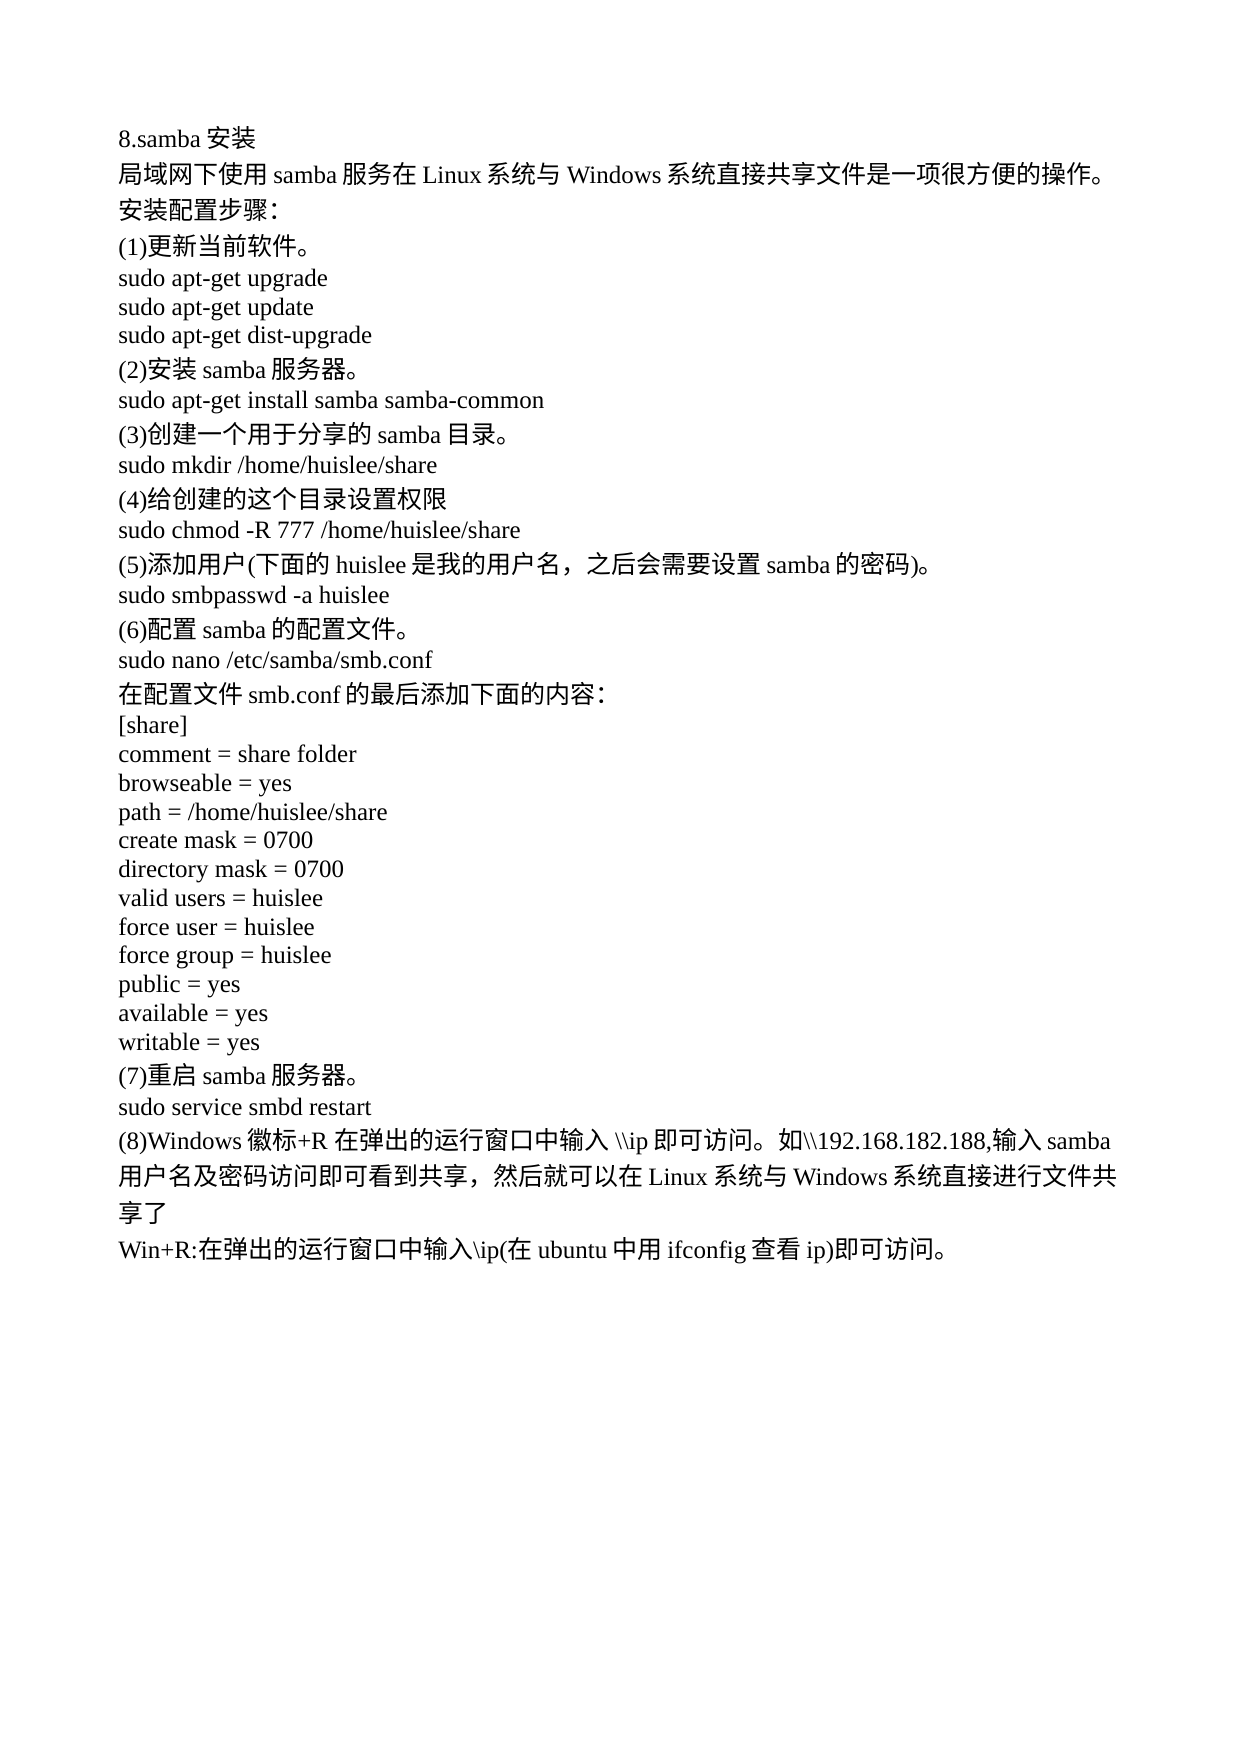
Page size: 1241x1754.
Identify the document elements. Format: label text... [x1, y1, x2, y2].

text Win+R:在弹出的运行窗口中输入\ip(在ubuntu中用ifconfig查看ip)即可访问。 [118, 1229, 1122, 1266]
text directory mask = 0700 [118, 854, 1122, 883]
text sudo chmod -R 777 /home/huislee/share [118, 516, 1122, 544]
text (7)重启samba服务器。 [118, 1056, 1122, 1092]
text writable = yes [118, 1027, 1122, 1056]
text sudo apt-get upgrade [118, 263, 1122, 292]
text sudo apt-get install samba samba-common [118, 386, 1122, 414]
text sudo mkdir /home/huislee/share [118, 451, 1122, 479]
text sudo service smbd restart [118, 1092, 1122, 1121]
text (8)Windows徽标+R 在弹出的运行窗口中输入 \\ip即可访问。如\\192.168.182.188,输入samba用户名及密码访问即可看到共享，然后就可以在Linux系统与Windows系统直接进行文件共享了 [118, 1121, 1122, 1229]
text (3)创建一个用于分享的samba目录。 [118, 414, 1122, 451]
text comment = share folder [118, 739, 1122, 768]
text (1)更新当前软件。 [118, 227, 1122, 263]
text [share] [118, 711, 1122, 739]
text valid users = huislee [118, 883, 1122, 912]
text sudo nano /etc/samba/smb.conf [118, 646, 1122, 674]
text 局域网下使用samba服务在Linux系统与Windows系统直接共享文件是一项很方便的操作。 [118, 154, 1122, 191]
text 安装配置步骤： [118, 191, 1122, 227]
text force user = huislee [118, 912, 1122, 941]
text public = yes [118, 969, 1122, 998]
text path = /home/huislee/share [118, 797, 1122, 826]
text sudo smbpasswd -a huislee [118, 581, 1122, 609]
text (2)安装samba服务器。 [118, 349, 1122, 386]
text (5)添加用户(下面的huislee是我的用户名，之后会需要设置samba的密码)。 [118, 544, 1122, 581]
text create mask = 0700 [118, 826, 1122, 854]
text browseable = yes [118, 768, 1122, 797]
text 8.samba安装 [118, 118, 1122, 154]
text 在配置文件smb.conf的最后添加下面的内容： [118, 674, 1122, 711]
text force group = huislee [118, 941, 1122, 969]
text available = yes [118, 998, 1122, 1027]
text sudo apt-get dist-upgrade [118, 321, 1122, 349]
text (6)配置samba的配置文件。 [118, 609, 1122, 646]
text sudo apt-get update [118, 292, 1122, 321]
text (4)给创建的这个目录设置权限 [118, 479, 1122, 516]
